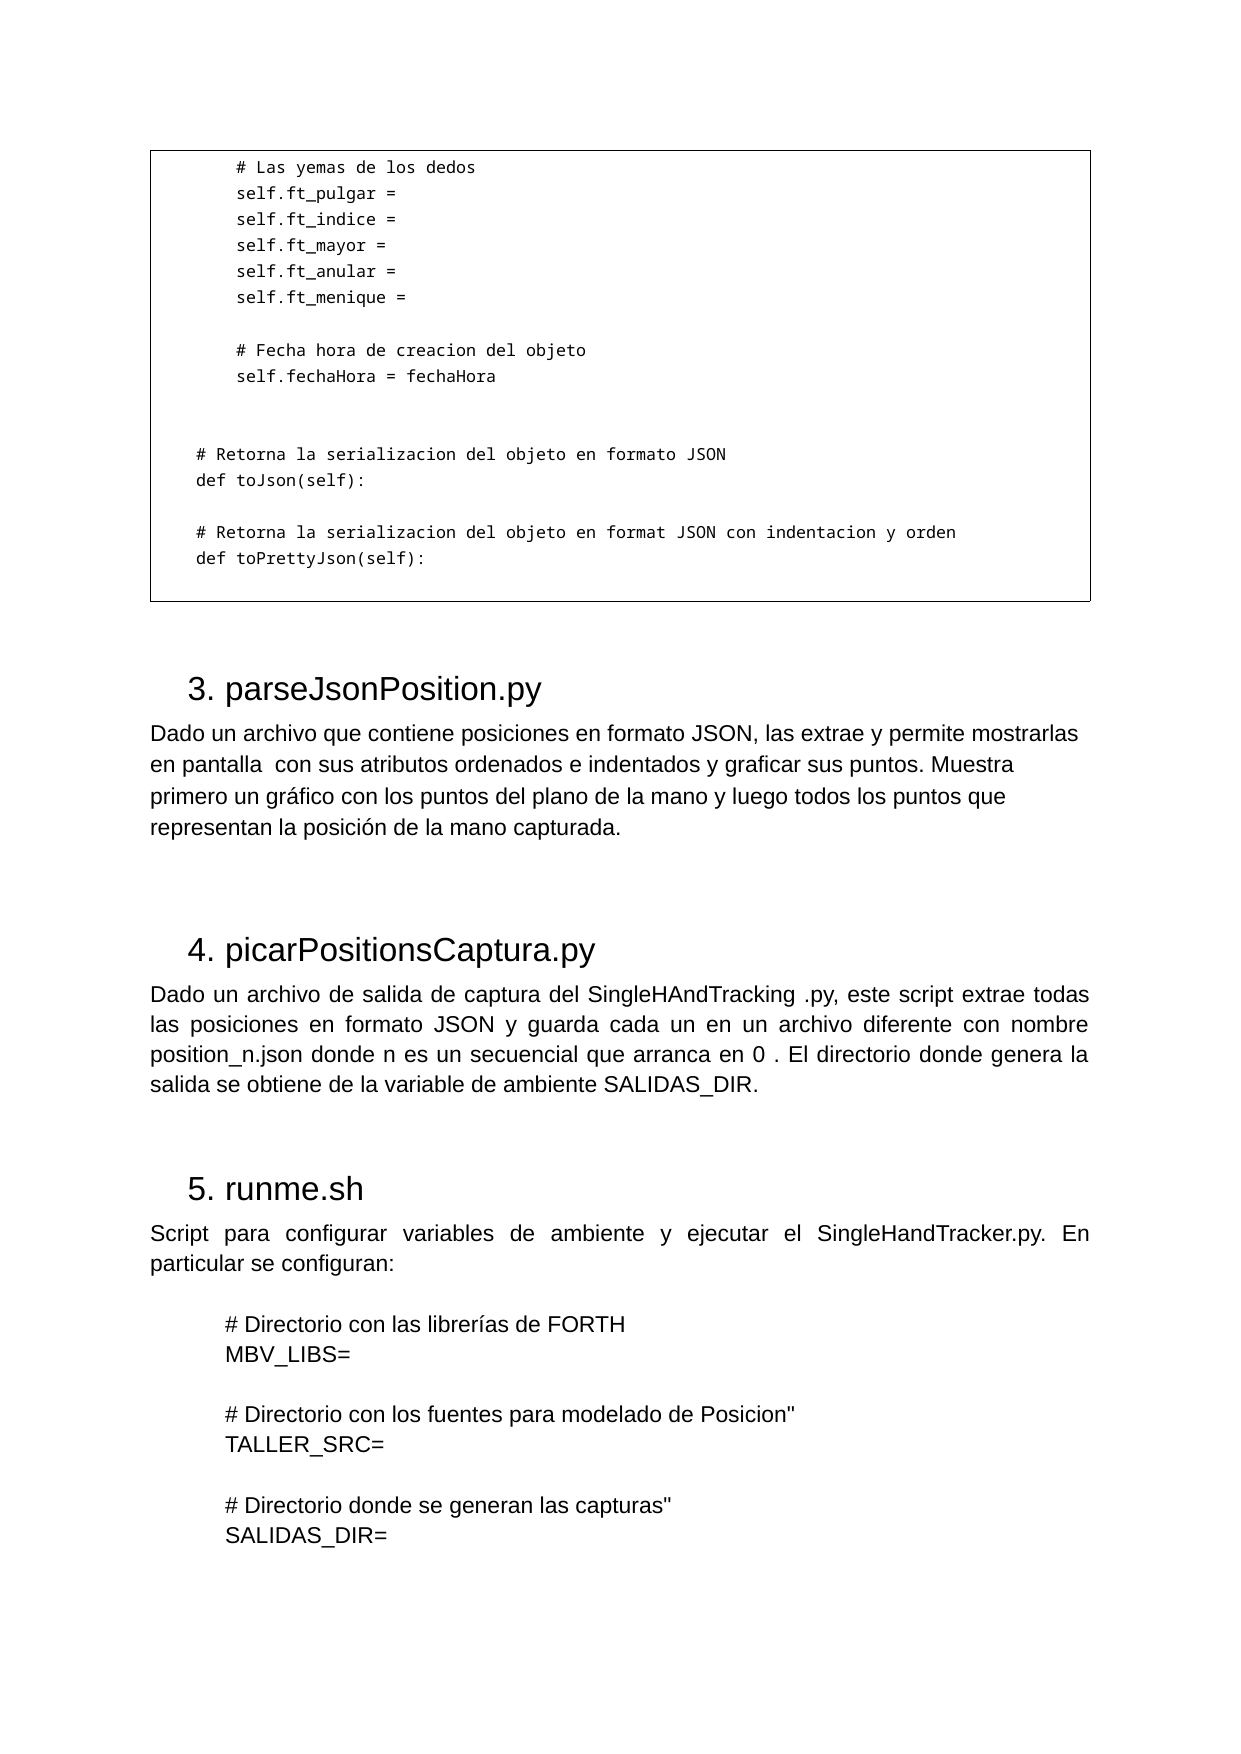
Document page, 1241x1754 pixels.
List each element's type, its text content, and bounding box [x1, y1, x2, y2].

subtitle picarPositionsCaptura.py [187, 929, 1090, 968]
table_header # Las yemas de los dedos self.ft_pulgar = self.ft_indice = self.ft_mayor = self.ft_anular = self.ft_menique = # Fecha hora de creacion del objeto self.fechaHora = fechaHora # Retorna la serializacion del objeto en formato JSON def toJson(self): # Retorna la serializacion del objeto en format JSON con indentacion y orden def toPrettyJson(self): [151, 151, 1090, 601]
text # Directorio con las librerías de FORTH [225, 1311, 1090, 1337]
text MBV_LIBS= [225, 1341, 1090, 1367]
text # Directorio donde se generan las capturas" [225, 1492, 1090, 1518]
text TALLER_SRC= [225, 1431, 1090, 1458]
text Dado un archivo que contiene posiciones en formato JSON, las extrae y permite mostrarlas en pantalla con sus atributos ordenados e indentados y graficar sus puntos. Muestra primero un gráfico con los puntos del plano de la mano y luego todos los puntos que representan la posición de la mano capturada. [150, 720, 1090, 841]
text Script para configurar variables de ambiente y ejecutar el SingleHandTracker.py. En particular se configuran: [150, 1220, 1090, 1277]
text # Directorio con los fuentes para modelado de Posicion" [225, 1401, 1090, 1428]
text SALIDAS_DIR= [225, 1522, 1090, 1548]
subtitle runme.sh [187, 1169, 1090, 1207]
subtitle parseJsonPosition.py [187, 669, 1090, 707]
text Dado un archivo de salida de captura del SingleHAndTracking .py, este script extrae todas las posiciones en formato JSON y guarda cada un en un archivo diferente con nombre position_n.json donde n es un secuencial que arranca en 0 . El directorio donde genera la salida se obtiene de la variable de ambiente SALIDAS_DIR. [150, 981, 1090, 1097]
